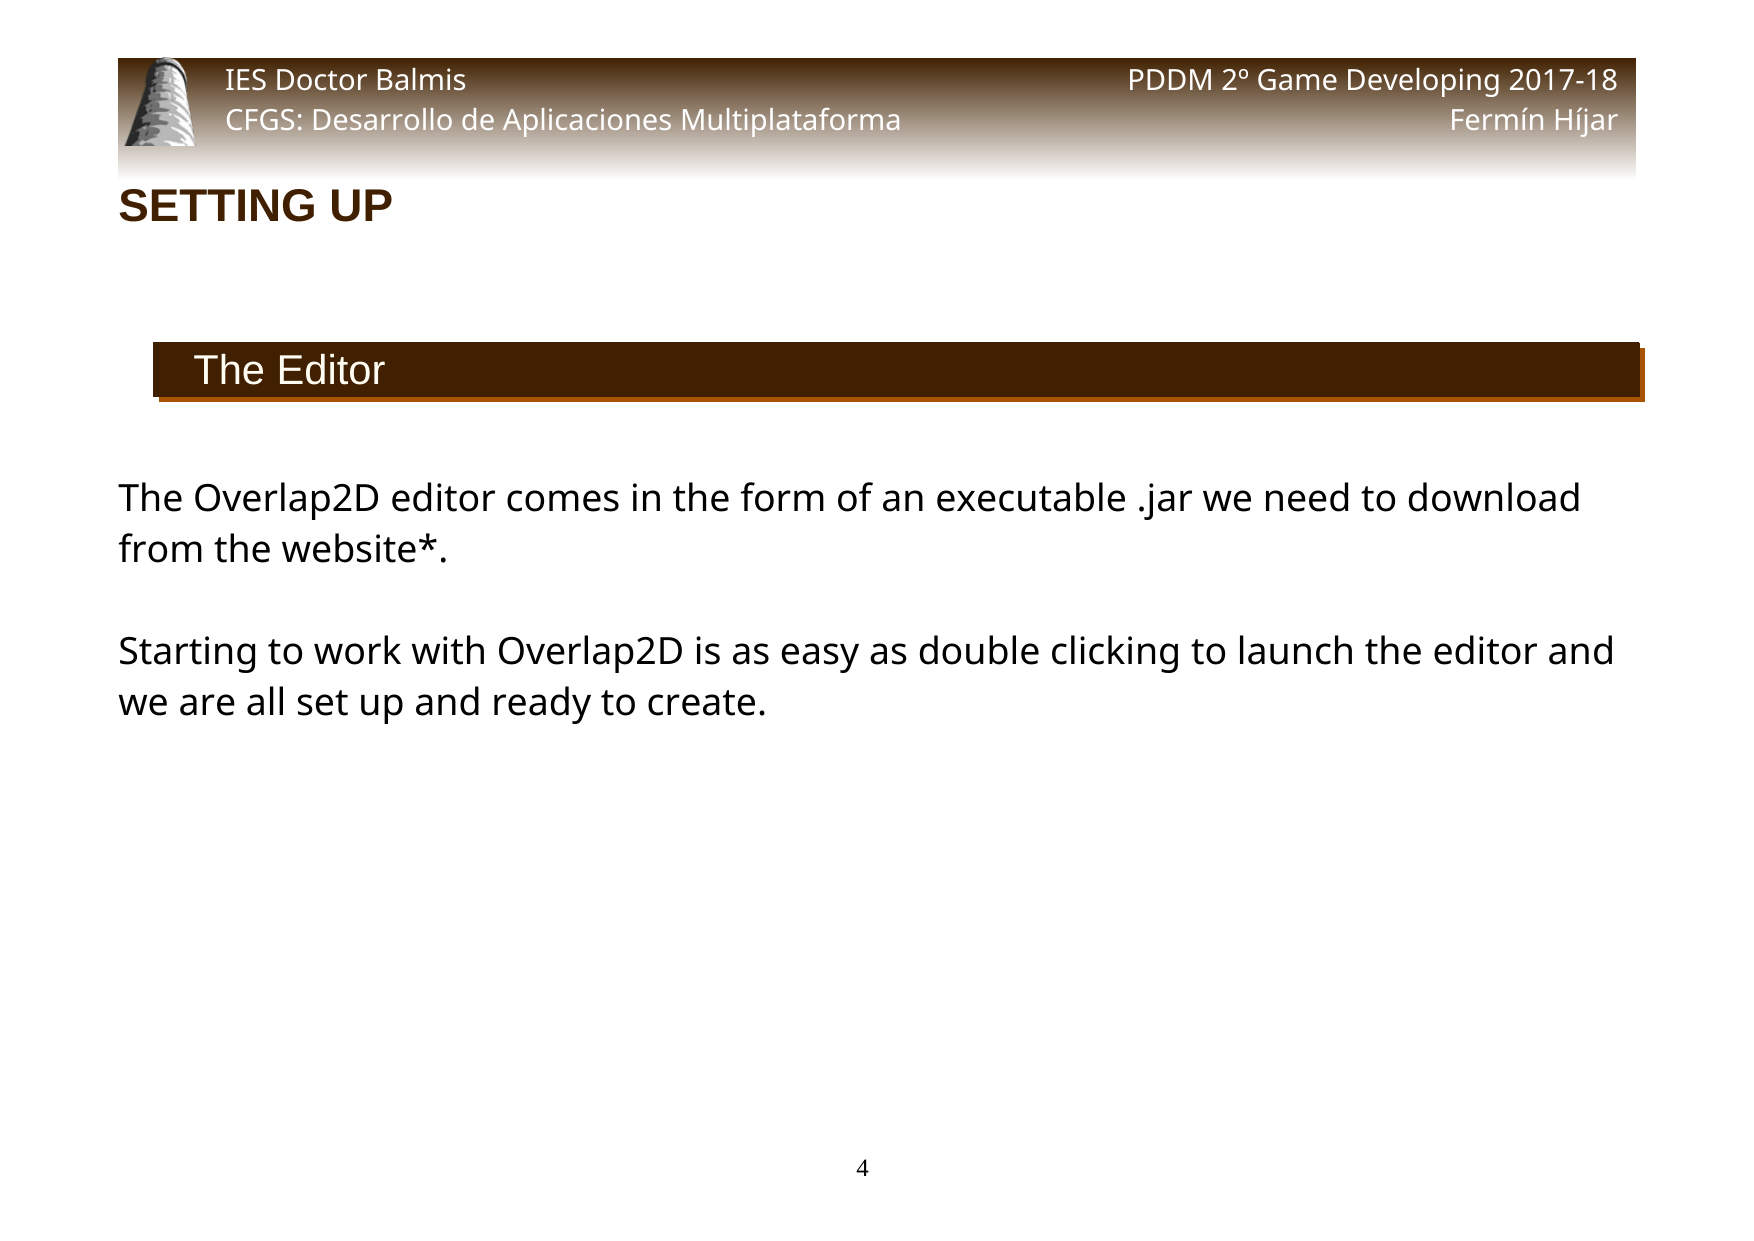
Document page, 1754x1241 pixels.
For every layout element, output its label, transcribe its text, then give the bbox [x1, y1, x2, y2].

subtitle SETTING UP [118, 178, 1636, 231]
text The Overlap2D editor comes in the form of an executable .jar we need to download from the website*. [118, 471, 1636, 573]
text Starting to work with Overlap2D is as easy as double clicking to launch the editor and we are all set up and ready to create. [118, 624, 1636, 726]
list The Editor [154, 344, 1639, 396]
picture [121, 57, 202, 146]
